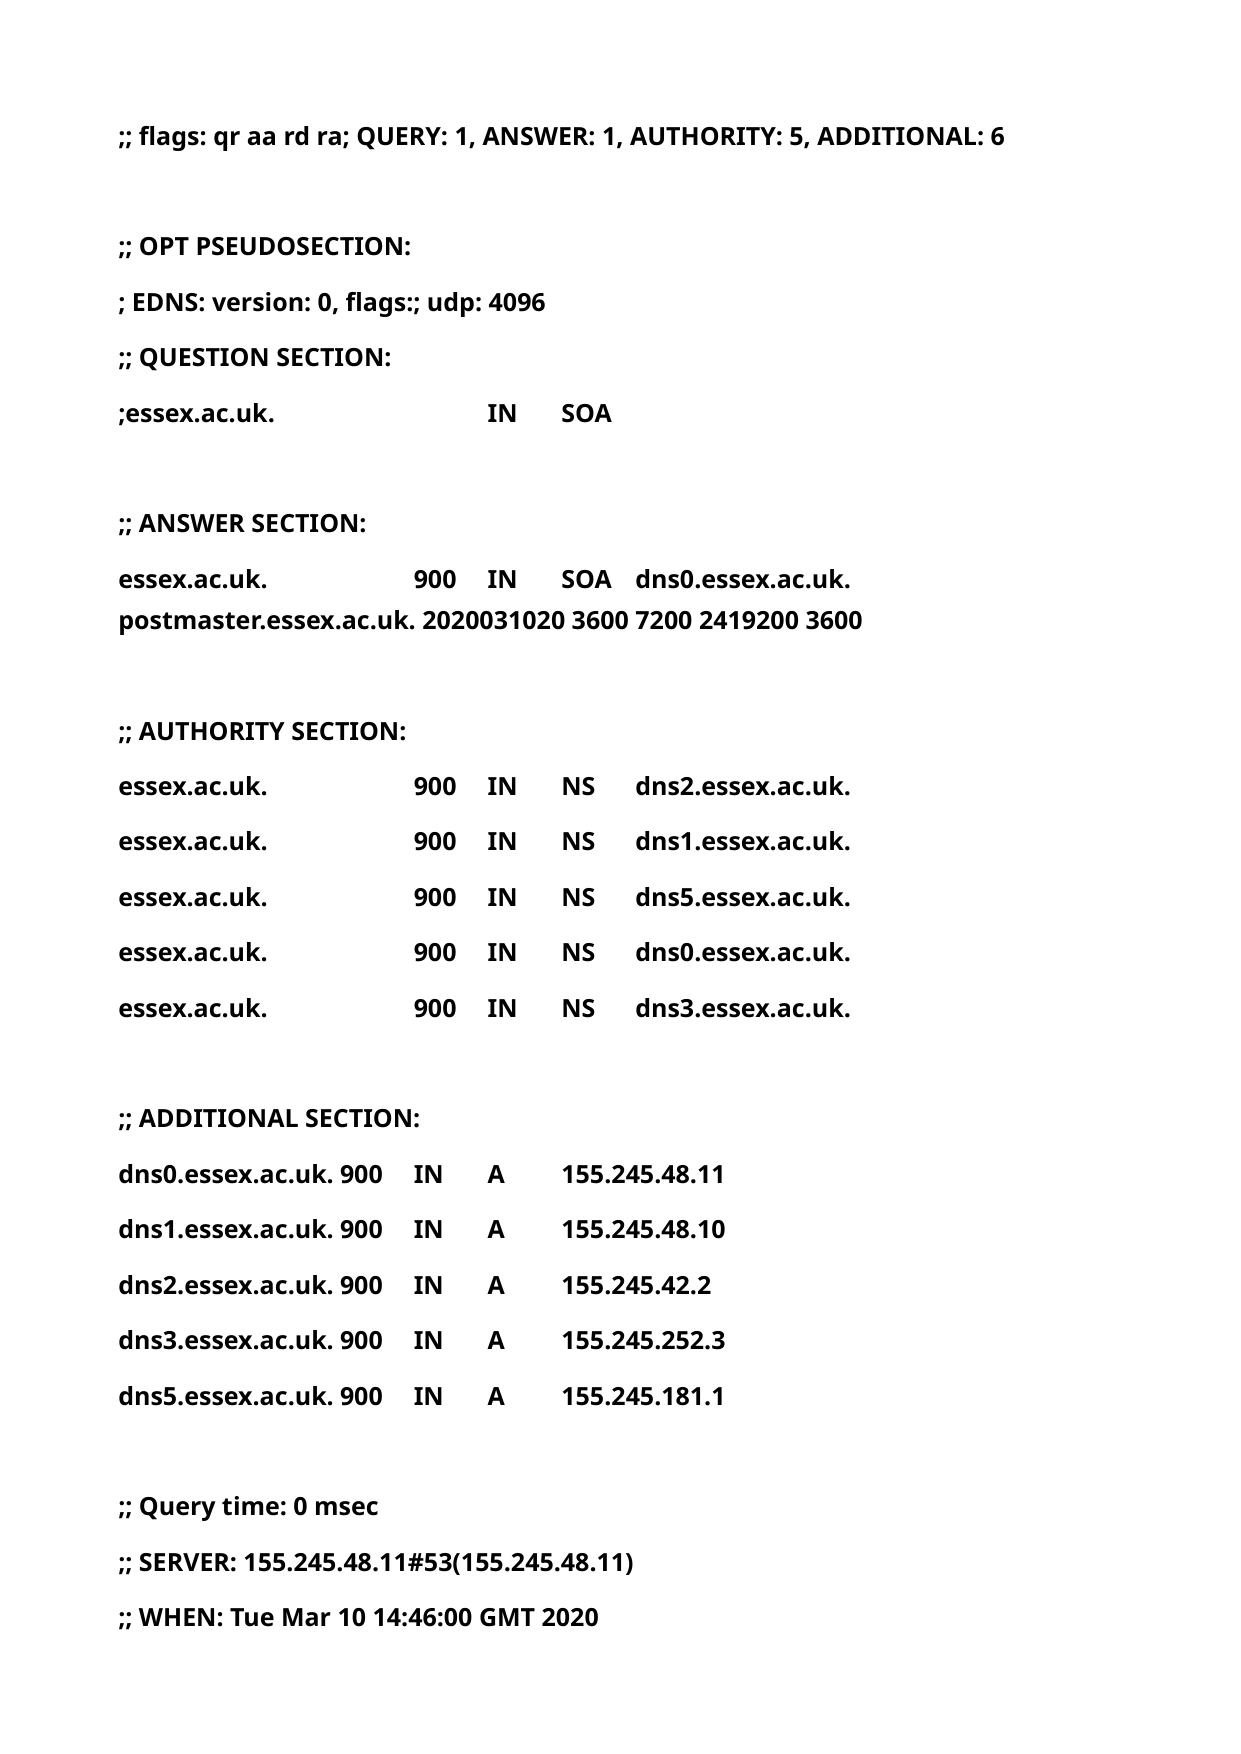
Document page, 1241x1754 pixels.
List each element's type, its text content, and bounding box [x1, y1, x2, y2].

text ;; ANSWER SECTION: [118, 506, 1122, 540]
text ;; AUTHORITY SECTION: [118, 713, 1122, 747]
text ;essex.ac.uk. IN SOA [118, 395, 1122, 429]
text essex.ac.uk. 900 IN NS dns5.essex.ac.uk. [118, 879, 1122, 913]
text essex.ac.uk. 900 IN NS dns2.essex.ac.uk. [118, 768, 1122, 803]
text dns0.essex.ac.uk. 900 IN A 155.245.48.11 [118, 1156, 1122, 1191]
text essex.ac.uk. 900 IN SOA dns0.essex.ac.uk. postmaster.essex.ac.uk. 2020031020 3600 7200 2419200 3600 [118, 561, 1122, 636]
text ;; SERVER: 155.245.48.11#53(155.245.48.11) [118, 1544, 1122, 1578]
text dns1.essex.ac.uk. 900 IN A 155.245.48.10 [118, 1212, 1122, 1246]
text ;; OPT PSEUDOSECTION: [118, 229, 1122, 263]
text dns5.essex.ac.uk. 900 IN A 155.245.181.1 [118, 1378, 1122, 1412]
text ;; flags: qr aa rd ra; QUERY: 1, ANSWER: 1, AUTHORITY: 5, ADDITIONAL: 6 [118, 118, 1122, 152]
text essex.ac.uk. 900 IN NS dns1.essex.ac.uk. [118, 824, 1122, 858]
text dns3.essex.ac.uk. 900 IN A 155.245.252.3 [118, 1323, 1122, 1357]
text ;; Query time: 0 msec [118, 1489, 1122, 1523]
text essex.ac.uk. 900 IN NS dns0.essex.ac.uk. [118, 935, 1122, 969]
text ;; QUESTION SECTION: [118, 340, 1122, 374]
text dns2.essex.ac.uk. 900 IN A 155.245.42.2 [118, 1267, 1122, 1301]
text ;; WHEN: Tue Mar 10 14:46:00 GMT 2020 [118, 1600, 1122, 1634]
text ; EDNS: version: 0, flags:; udp: 4096 [118, 284, 1122, 318]
text essex.ac.uk. 900 IN NS dns3.essex.ac.uk. [118, 990, 1122, 1024]
text ;; ADDITIONAL SECTION: [118, 1101, 1122, 1135]
